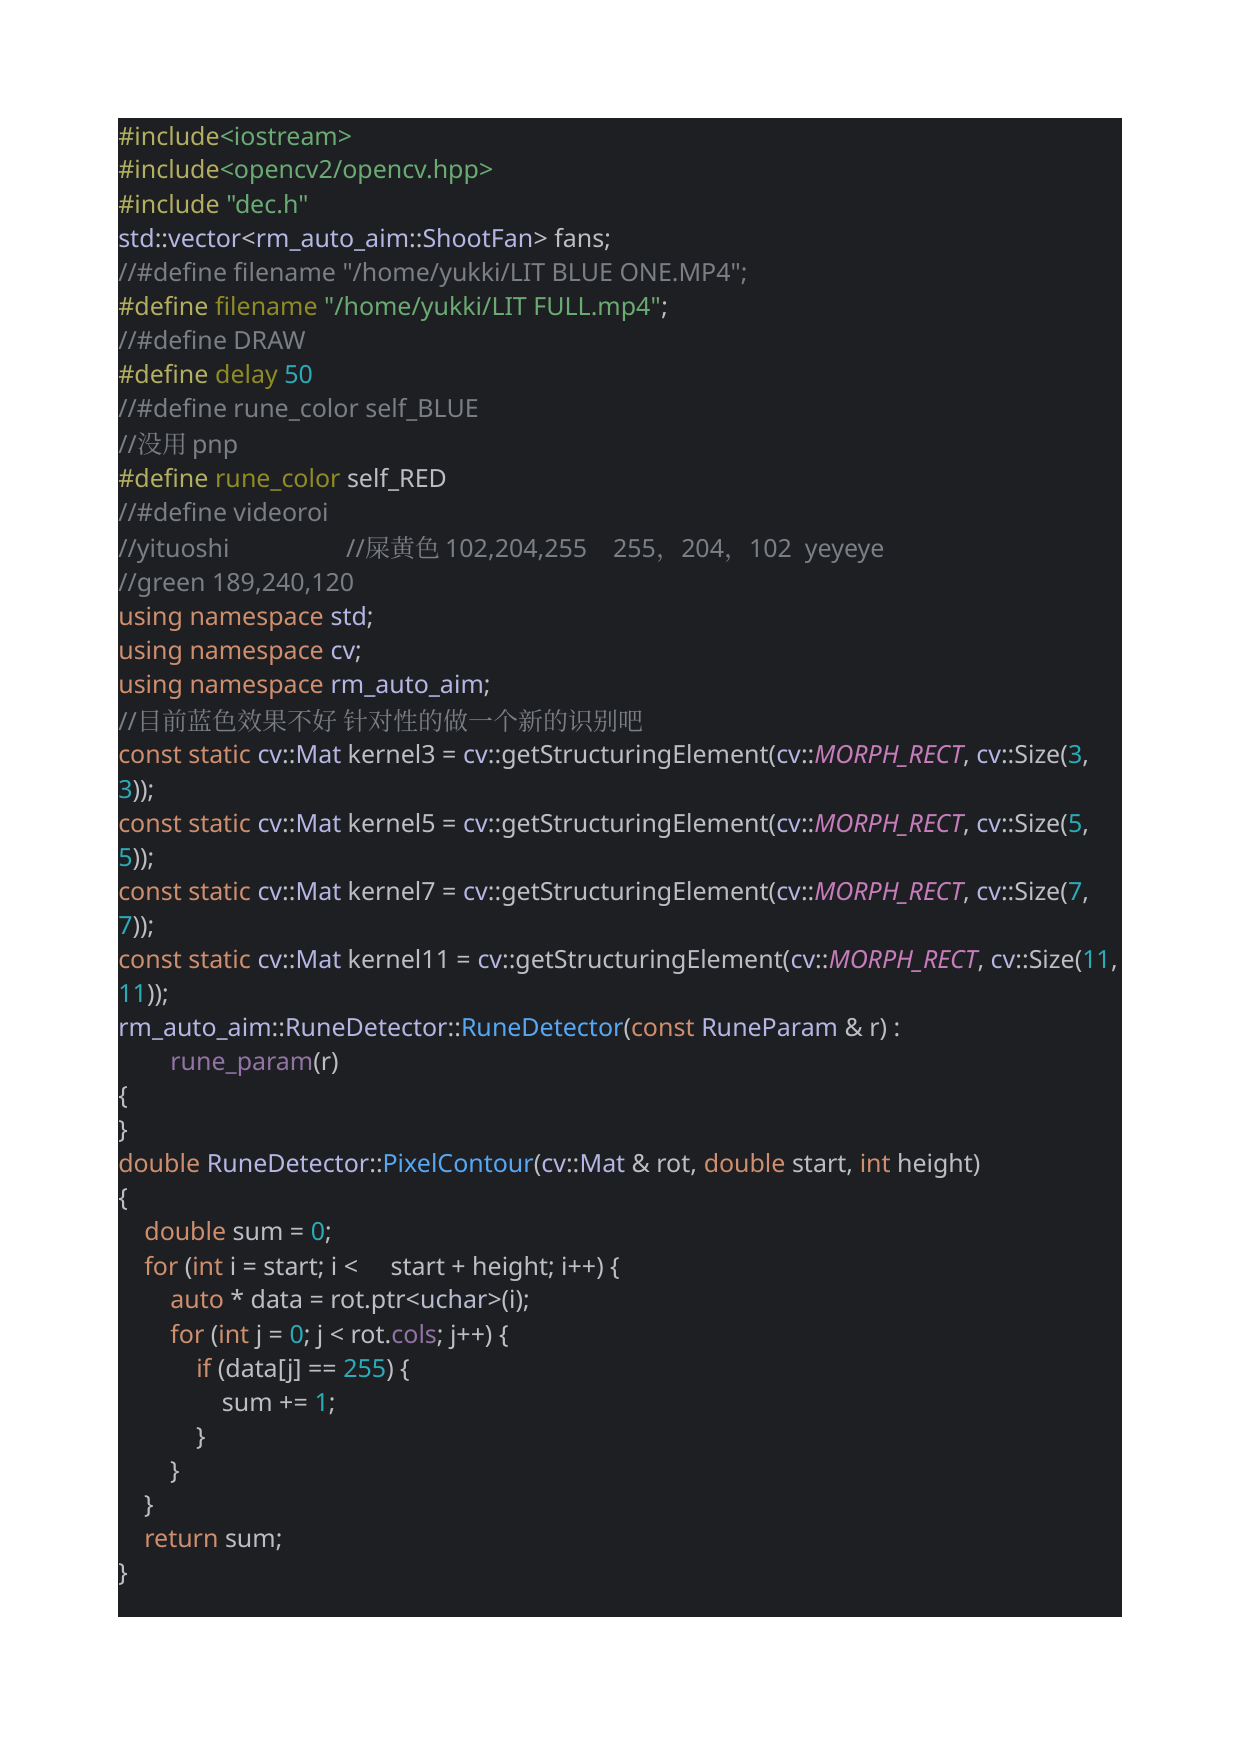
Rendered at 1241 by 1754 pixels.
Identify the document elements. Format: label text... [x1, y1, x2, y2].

text #include<iostream> #include<opencv2/opencv.hpp> #include "dec.h" std::vector<rm_auto_aim::ShootFan> fans; //#define filename "/home/yukki/LIT BLUE ONE.MP4"; #define filename "/home/yukki/LIT FULL.mp4"; //#define DRAW #define delay 50 //#define rune_color self_BLUE //没用pnp #define rune_color self_RED //#define videoroi //yituoshi //屎黄色102,204,255 255，204，102 yeyeye //green 189,240,120 using namespace std; using namespace cv; using namespace rm_auto_aim; //目前蓝色效果不好 针对性的做一个新的识别吧 const static cv::Mat kernel3 = cv::getStructuringElement(cv::MORPH_RECT, cv::Size(3, 3)); const static cv::Mat kernel5 = cv::getStructuringElement(cv::MORPH_RECT, cv::Size(5, 5)); const static cv::Mat kernel7 = cv::getStructuringElement(cv::MORPH_RECT, cv::Size(7, 7)); const static cv::Mat kernel11 = cv::getStructuringElement(cv::MORPH_RECT, cv::Size(11, 11)); rm_auto_aim::RuneDetector::RuneDetector(const RuneParam & r) : rune_param(r) { } double RuneDetector::PixelContour(cv::Mat & rot, double start, int height) { double sum = 0; for (int i = start; i < start + height; i++) { auto * data = rot.ptr<uchar>(i); for (int j = 0; j < rot.cols; j++) { if (data[j] == 255) { sum += 1; } } } return sum; } [118, 118, 1122, 1617]
